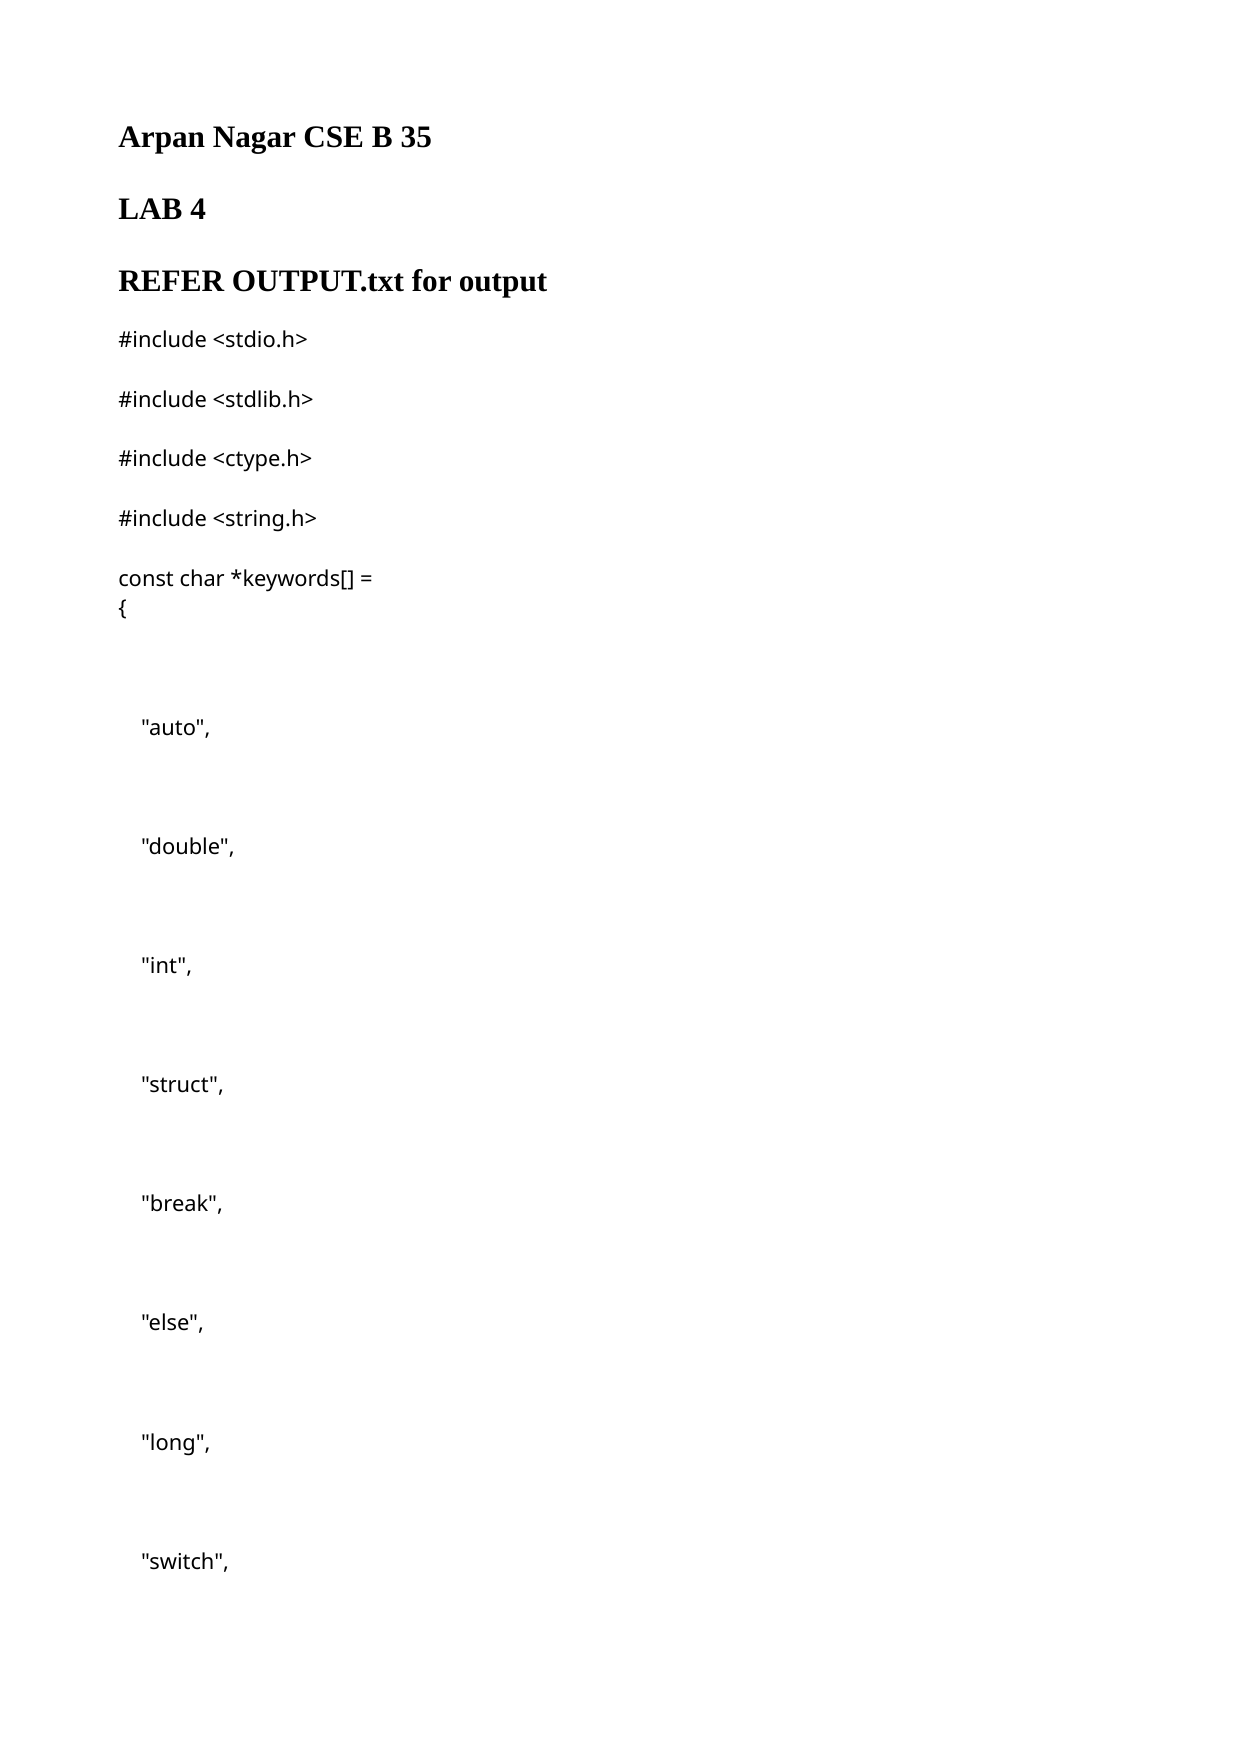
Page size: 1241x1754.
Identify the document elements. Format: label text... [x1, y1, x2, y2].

text REFER OUTPUT.txt for output [118, 262, 1122, 298]
text "break", [118, 1188, 1122, 1218]
text "else", [118, 1307, 1122, 1337]
text { [118, 592, 1122, 622]
text #include <ctype.h> [118, 443, 1122, 473]
text const char *keywords[] = [118, 562, 1122, 592]
text "auto", [118, 711, 1122, 741]
text "switch", [118, 1546, 1122, 1575]
text "long", [118, 1426, 1122, 1456]
text #include <stdio.h> [118, 324, 1122, 354]
text #include <stdlib.h> [118, 384, 1122, 413]
text #include <string.h> [118, 503, 1122, 533]
text "double", [118, 831, 1122, 860]
text LAB 4 [118, 190, 1122, 226]
text Arpan Nagar CSE B 35 [118, 118, 1122, 154]
text "int", [118, 950, 1122, 979]
text "struct", [118, 1069, 1122, 1099]
